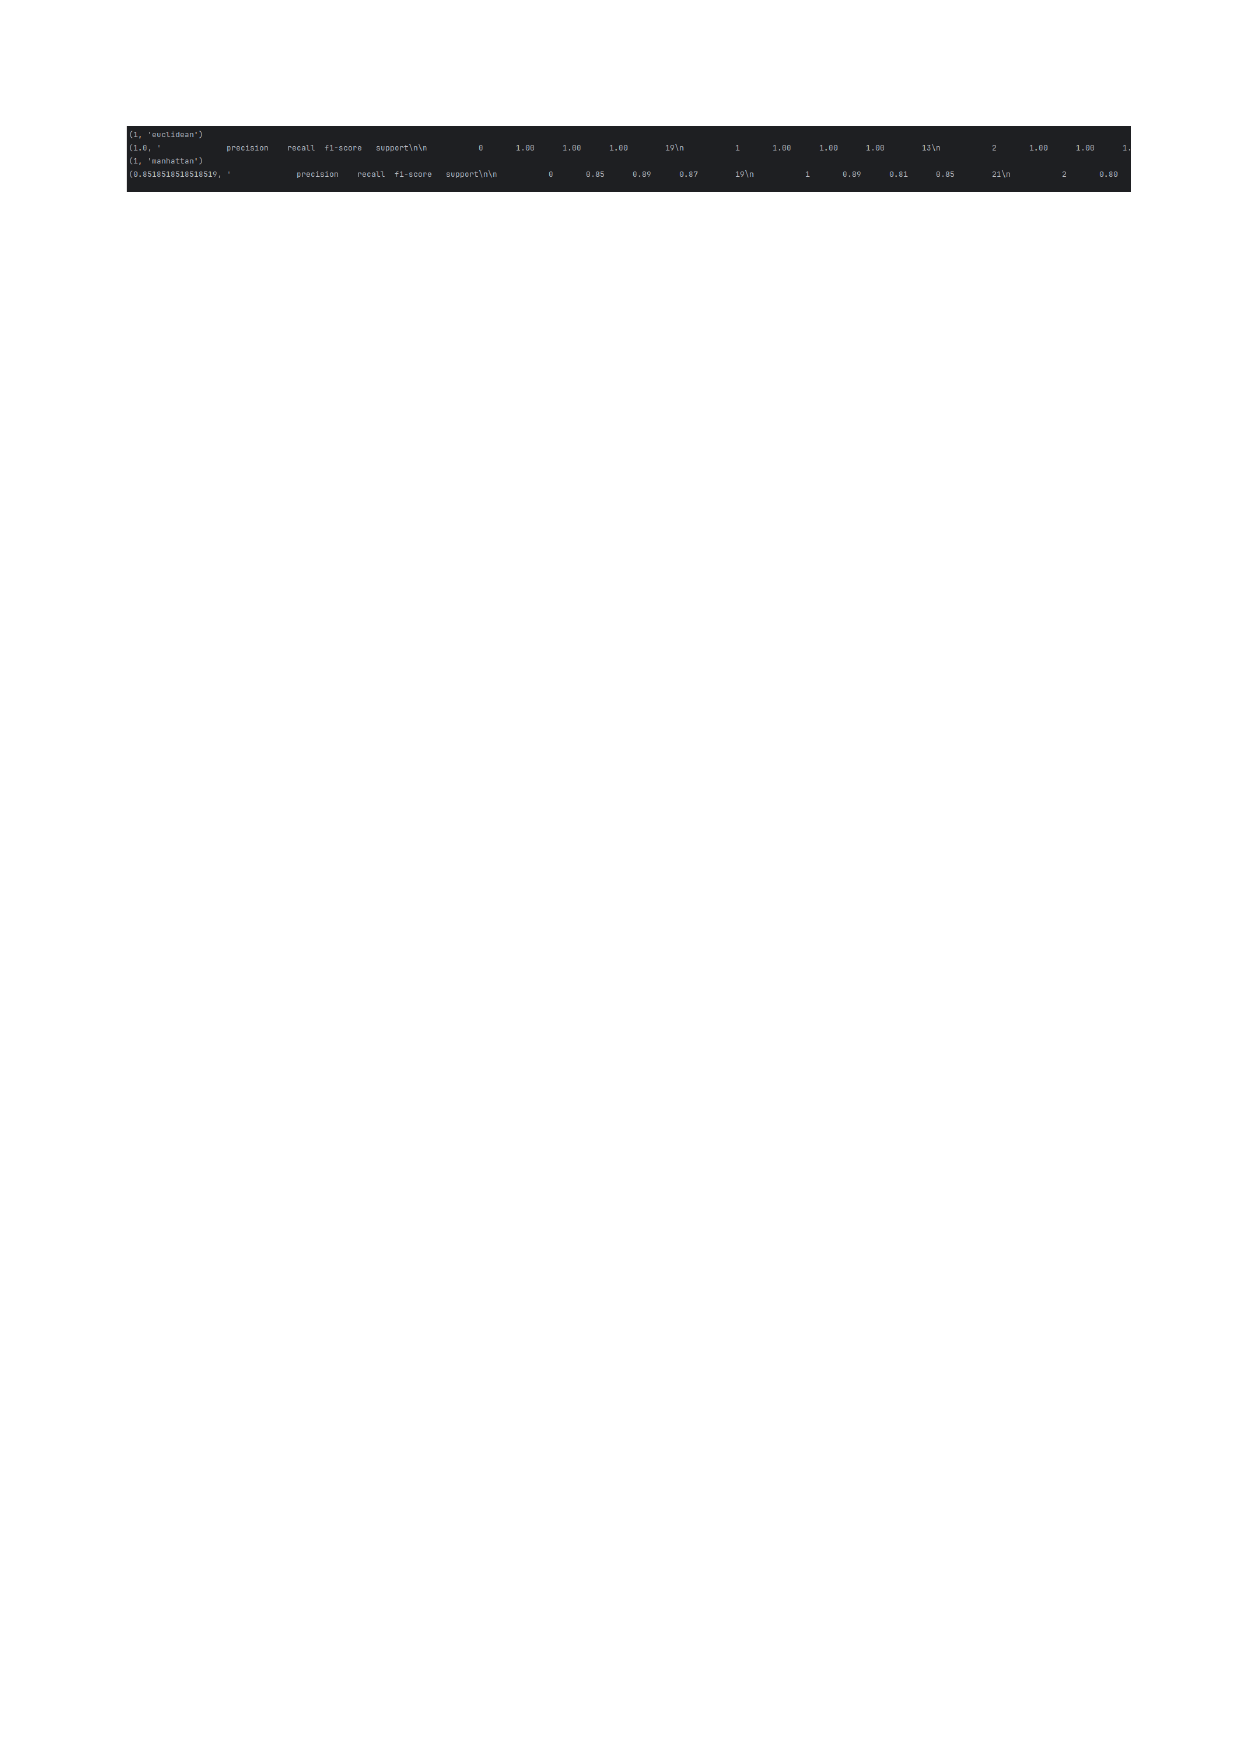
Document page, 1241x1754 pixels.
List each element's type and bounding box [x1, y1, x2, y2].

picture [126, 126, 1131, 192]
